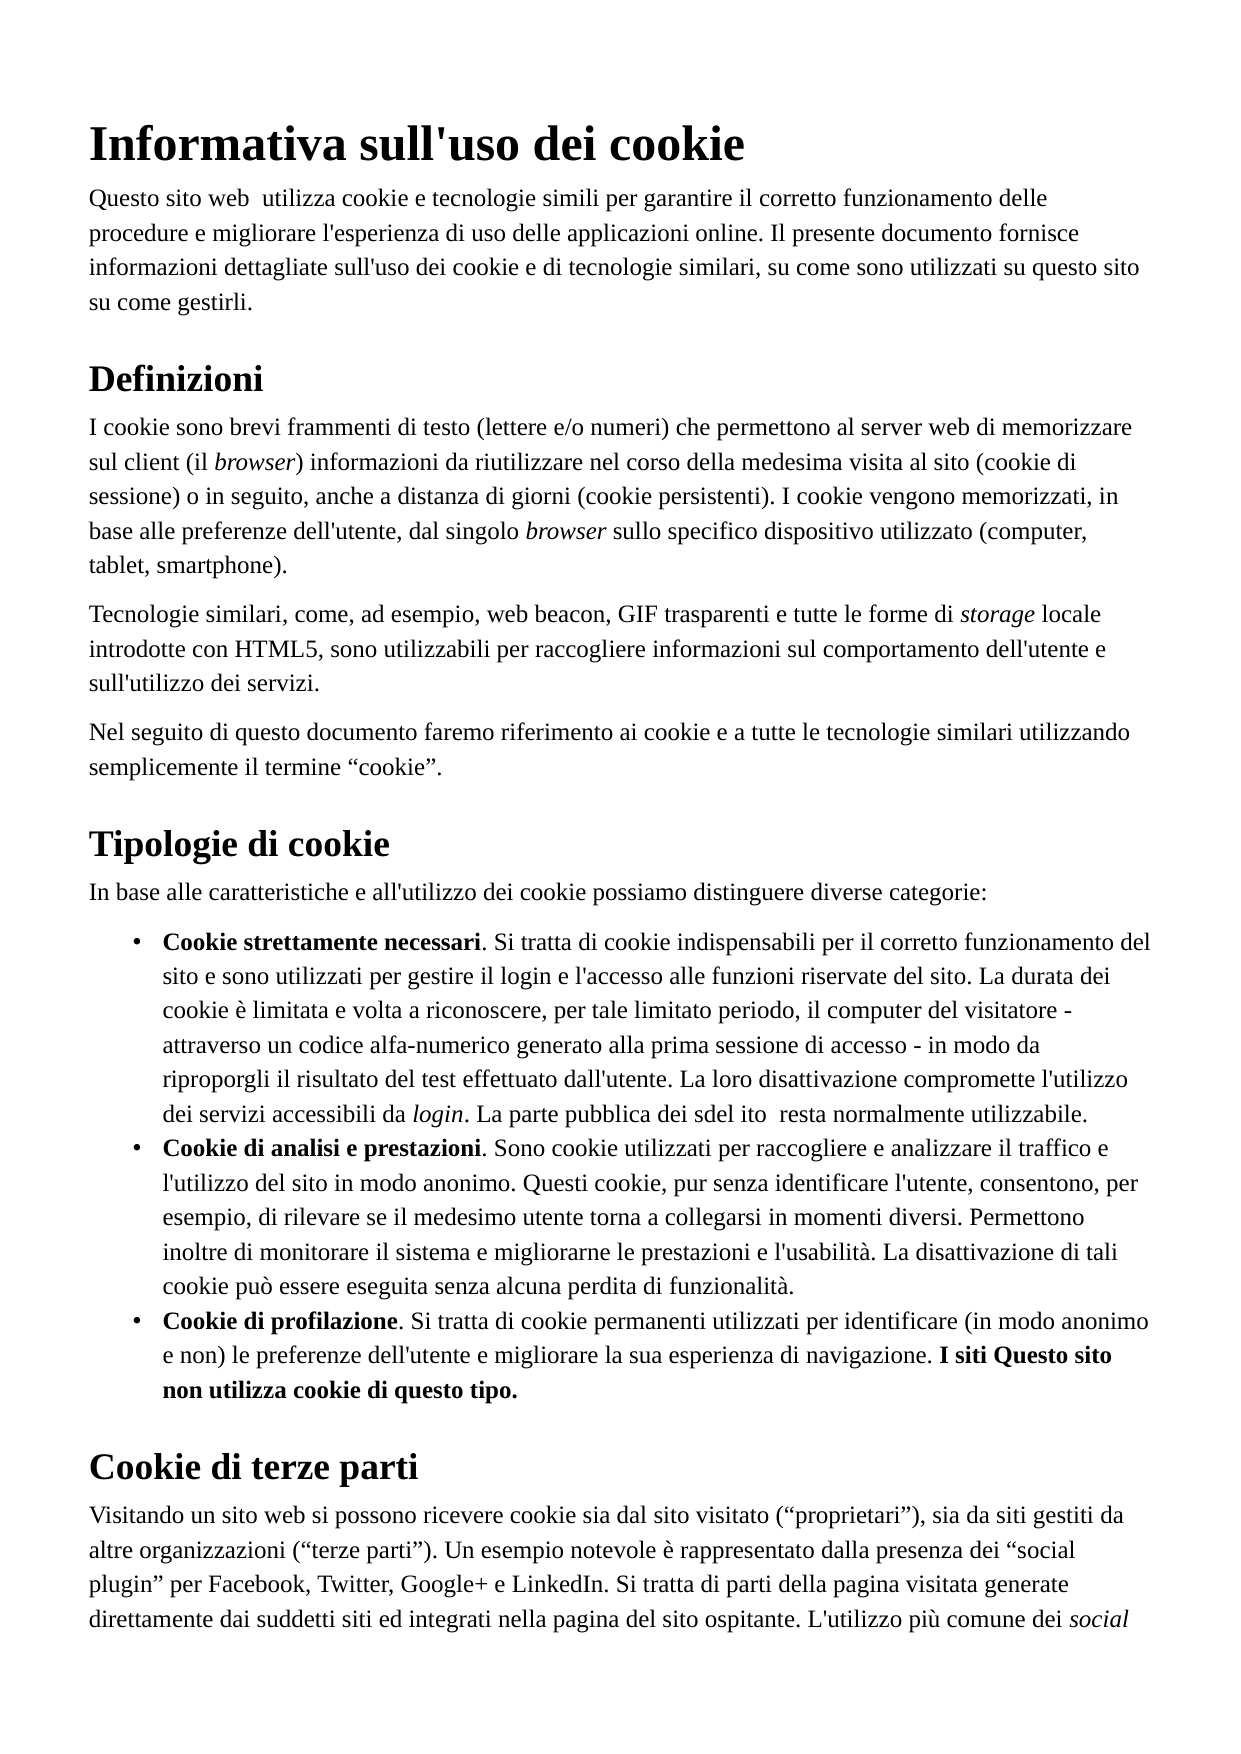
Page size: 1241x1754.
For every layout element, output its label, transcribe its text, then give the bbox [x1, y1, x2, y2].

text I cookie sono brevi frammenti di testo (lettere e/o numeri) che permettono al server web di memorizzare sul client (il browser) informazioni da riutilizzare nel corso della medesima visita al sito (cookie di sessione) o in seguito, anche a distanza di giorni (cookie persistenti). I cookie vengono memorizzati, in base alle preferenze dell'utente, dal singolo browser sullo specifico dispositivo utilizzato (computer, tablet, smartphone). [88, 412, 1152, 579]
text Nel seguito di questo documento faremo riferimento ai cookie e a tutte le tecnologie similari utilizzando semplicemente il termine “cookie”. [88, 717, 1152, 781]
subtitle Tipologie di cookie [88, 822, 1152, 865]
list Cookie strettamente necessari. Si tratta di cookie indispensabili per il corretto funzionamento del sito e sono utilizzati per gestire il login e l'accesso alle funzioni riservate del sito. La durata dei cookie è limitata e volta a riconoscere, per tale limitato periodo, il computer del visitatore - attraverso un codice alfa-numerico generato alla prima sessione di accesso - in modo da riproporgli il risultato del test effettuato dall'utente. La loro disattivazione compromette l'utilizzo dei servizi accessibili da login. La parte pubblica dei sdel ito resta normalmente utilizzabile. [133, 927, 1152, 1128]
text Visitando un sito web si possono ricevere cookie sia dal sito visitato (“proprietari”), sia da siti gestiti da altre organizzazioni (“terze parti”). Un esempio notevole è rappresentato dalla presenza dei “social plugin” per Facebook, Twitter, Google+ e LinkedIn. Si tratta di parti della pagina visitata generate direttamente dai suddetti siti ed integrati nella pagina del sito ospitante. L'utilizzo più comune dei social [88, 1500, 1152, 1632]
text Questo sito web utilizza cookie e tecnologie simili per garantire il corretto funzionamento delle procedure e migliorare l'esperienza di uso delle applicazioni online. Il presente documento fornisce informazioni dettagliate sull'uso dei cookie e di tecnologie similari, su come sono utilizzati su questo sito su come gestirli. [88, 183, 1152, 316]
text Tecnologie similari, come, ad esempio, web beacon, GIF trasparenti e tutte le forme di storage locale introdotte con HTML5, sono utilizzabili per raccogliere informazioni sul comportamento dell'utente e sull'utilizzo dei servizi. [88, 599, 1152, 697]
subtitle Cookie di terze parti [88, 1445, 1152, 1488]
list Cookie di profilazione. Si tratta di cookie permanenti utilizzati per identificare (in modo anonimo e non) le preferenze dell'utente e migliorare la sua esperienza di navigazione. I siti Questo sito non utilizza cookie di questo tipo. [133, 1306, 1152, 1403]
subtitle Definizioni [88, 357, 1152, 400]
subtitle Informativa sull'uso dei cookie [88, 113, 1152, 171]
text In base alle caratteristiche e all'utilizzo dei cookie possiamo distinguere diverse categorie: [88, 877, 1152, 906]
list Cookie di analisi e prestazioni. Sono cookie utilizzati per raccogliere e analizzare il traffico e l'utilizzo del sito in modo anonimo. Questi cookie, pur senza identificare l'utente, consentono, per esempio, di rilevare se il medesimo utente torna a collegarsi in momenti diversi. Permettono inoltre di monitorare il sistema e migliorarne le prestazioni e l'usabilità. La disattivazione di tali cookie può essere eseguita senza alcuna perdita di funzionalità. [133, 1133, 1152, 1300]
